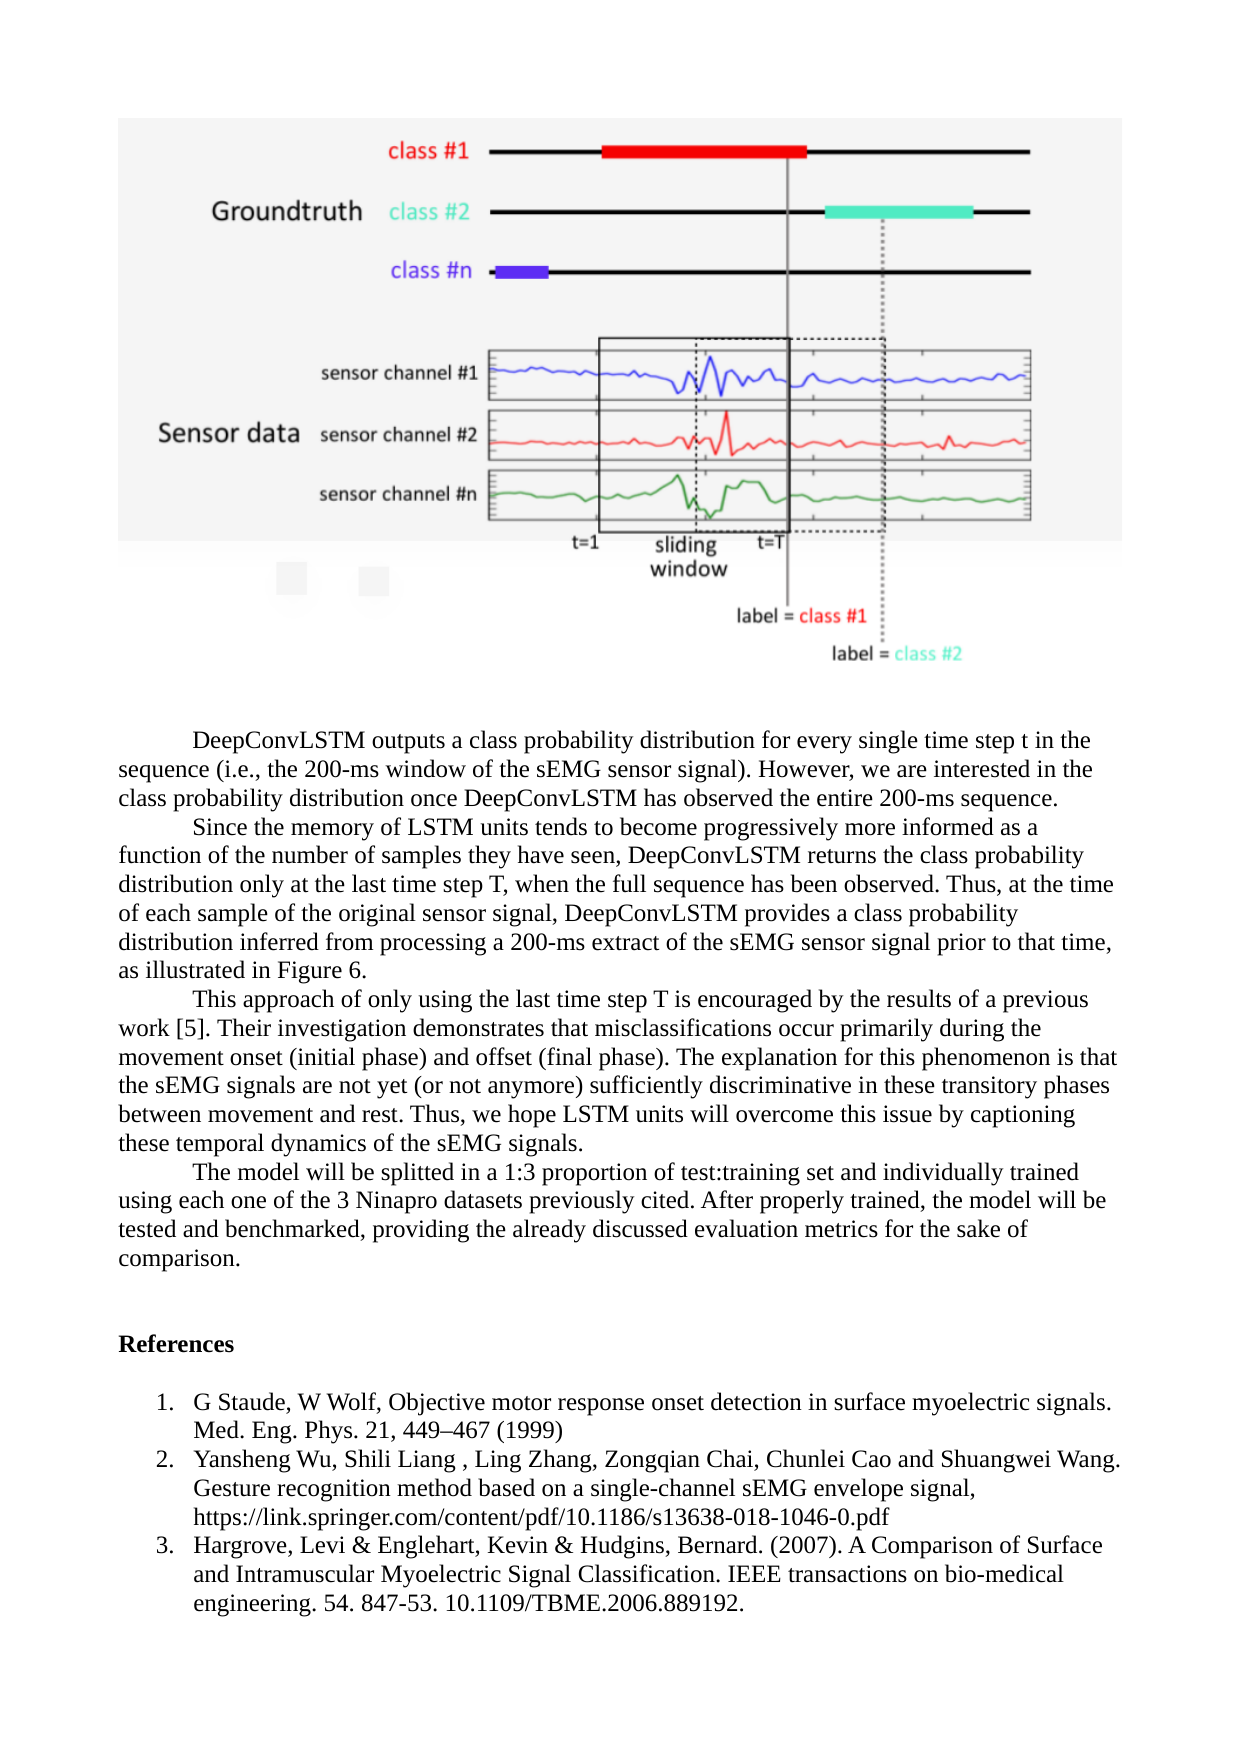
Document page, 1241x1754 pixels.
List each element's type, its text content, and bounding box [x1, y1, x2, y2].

list Yansheng Wu, Shili Liang , Ling Zhang, Zongqian Chai, Chunlei Cao and Shuangwei Wang. Gesture recognition method based on a single-channel sEMG envelope signal, https://link.springer.com/content/pdf/10.1186/s13638-018-1046-0.pdf [156, 1444, 1122, 1531]
text Since the memory of LSTM units tends to become progressively more informed as a function of the number of samples they have seen, DeepConvLSTM returns the class probability distribution only at the last time step T, when the full sequence has been observed. Thus, at the time of each sample of the original sensor signal, DeepConvLSTM provides a class probability distribution inferred from processing a 200-ms extract of the sEMG sensor signal prior to that time, as illustrated in Figure 6. [118, 812, 1122, 984]
picture [118, 118, 1123, 669]
text This approach of only using the last time step T is encouraged by the results of a previous work [5]. Their investigation demonstrates that misclassifications occur primarily during the movement onset (initial phase) and offset (final phase). The explanation for this phenomenon is that the sEMG signals are not yet (or not anymore) sufficiently discriminative in these transitory phases between movement and rest. Thus, we hope LSTM units will overcome this issue by captioning these temporal dynamics of the sEMG signals. [118, 984, 1122, 1157]
text The model will be splitted in a 1:3 proportion of test:training set and individually trained using each one of the 3 Ninapro datasets previously cited. After properly trained, the model will be tested and benchmarked, providing the already discussed evaluation metrics for the sake of comparison. [118, 1157, 1122, 1272]
list Hargrove, Levi & Englehart, Kevin & Hudgins, Bernard. (2007). A Comparison of Surface and Intramuscular Myoelectric Signal Classification. IEEE transactions on bio-medical engineering. 54. 847-53. 10.1109/TBME.2006.889192. [156, 1531, 1122, 1617]
list G Staude, W Wolf, Objective motor response onset detection in surface myoelectric signals. Med. Eng. Phys. 21, 449–467 (1999) [156, 1387, 1122, 1444]
text References [118, 1329, 1122, 1358]
text DeepConvLSTM outputs a class probability distribution for every single time step t in the sequence (i.e., the 200-ms window of the sEMG sensor signal). However, we are interested in the class probability distribution once DeepConvLSTM has observed the entire 200-ms sequence. [118, 726, 1122, 812]
